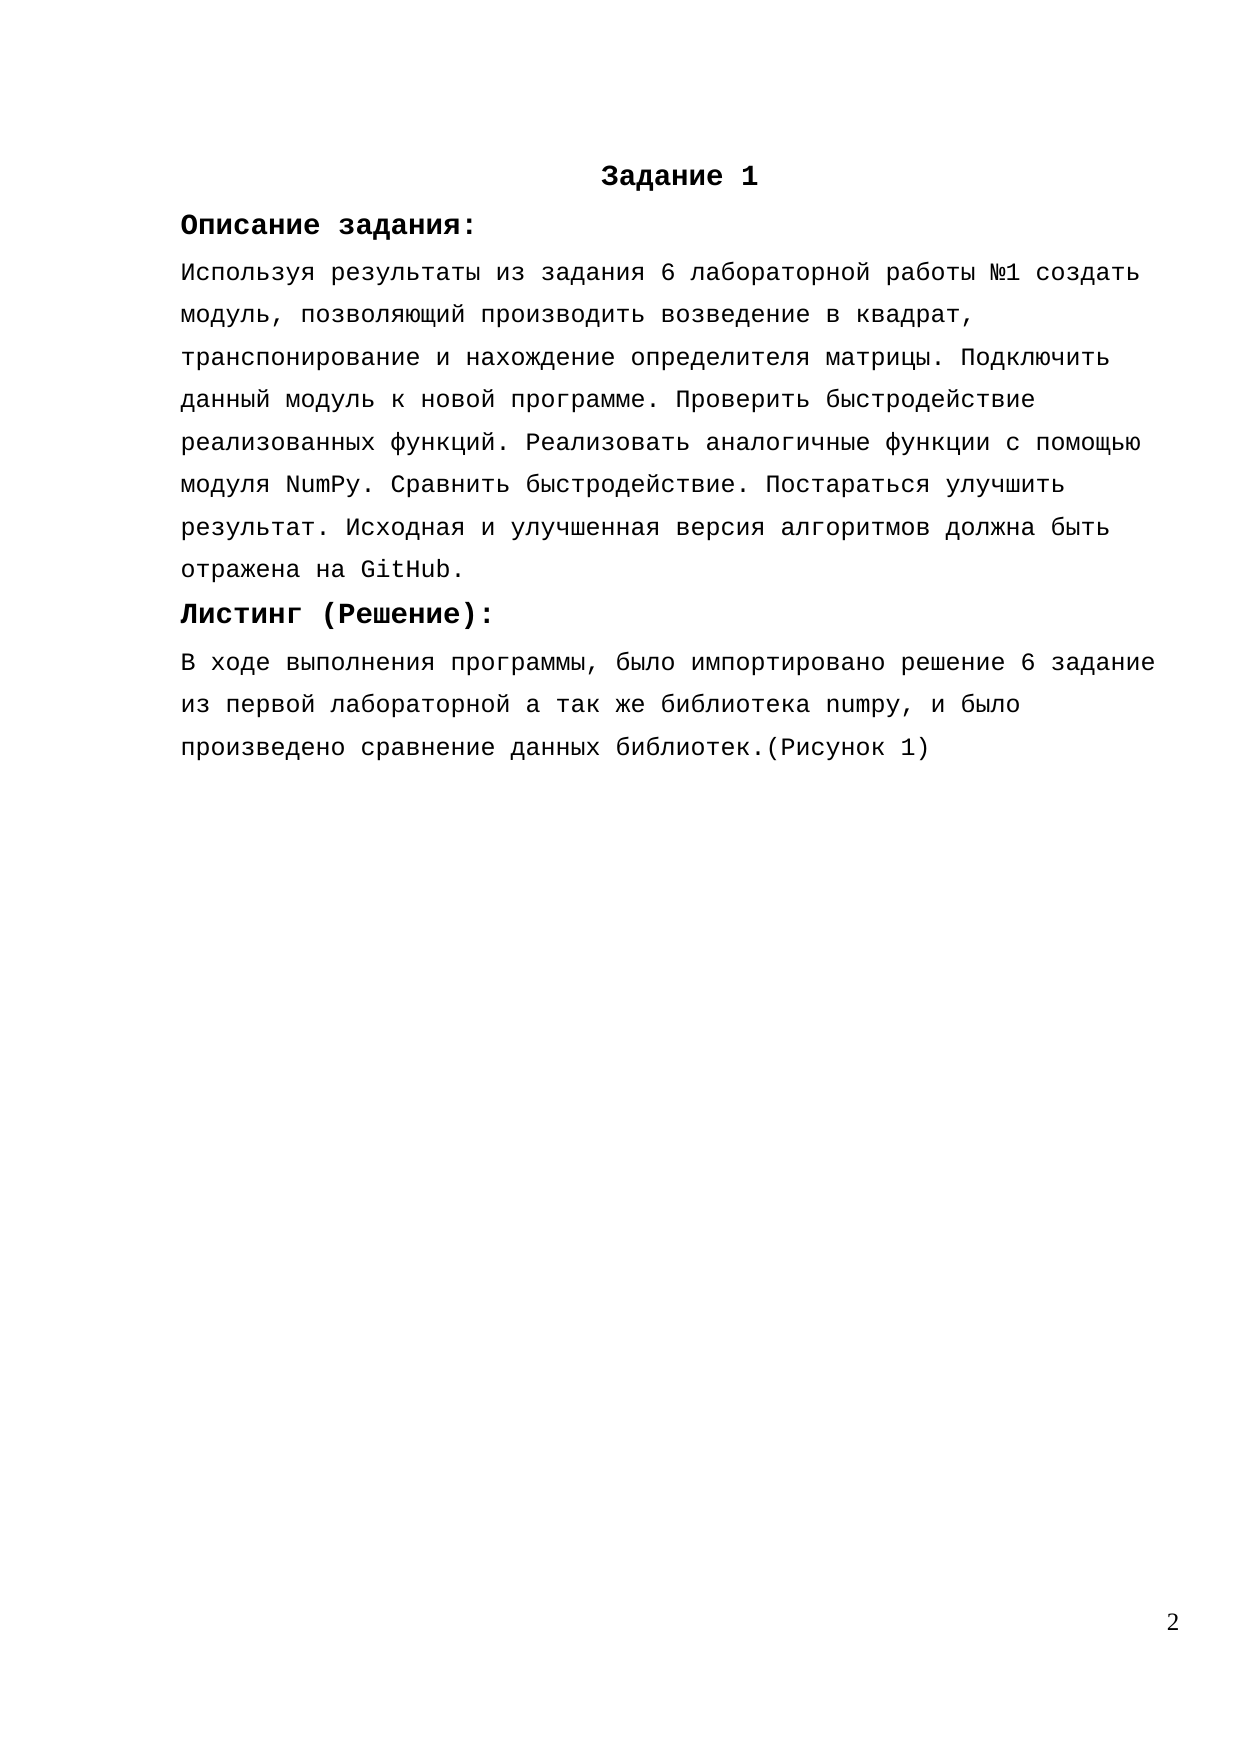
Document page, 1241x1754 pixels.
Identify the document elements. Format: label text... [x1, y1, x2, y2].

text В ходе выполнения программы, было импортировано решение 6 задание из первой лабораторной а так же библиотека numpy, и было произведено сравнение данных библиотек.(Рисунок 1) [180, 649, 1179, 762]
text Используя результаты из задания 6 лабораторной работы №1 создать модуль, позволяющий производить возведение в квадрат, транспонирование и нахождение определителя матрицы. Подключить данный модуль к новой программе. Проверить быстродействие реализованных функций. Реализовать аналогичные функции с помощью модуля NumPy. Сравнить быстродействие. Постараться улучшить результат. Исходная и улучшенная версия алгоритмов должна быть отражена на GitHub. [180, 259, 1179, 585]
text Описание задания: [180, 210, 1179, 243]
text Задание 1 [180, 161, 1179, 194]
text Листинг (Решение): [180, 599, 1179, 633]
